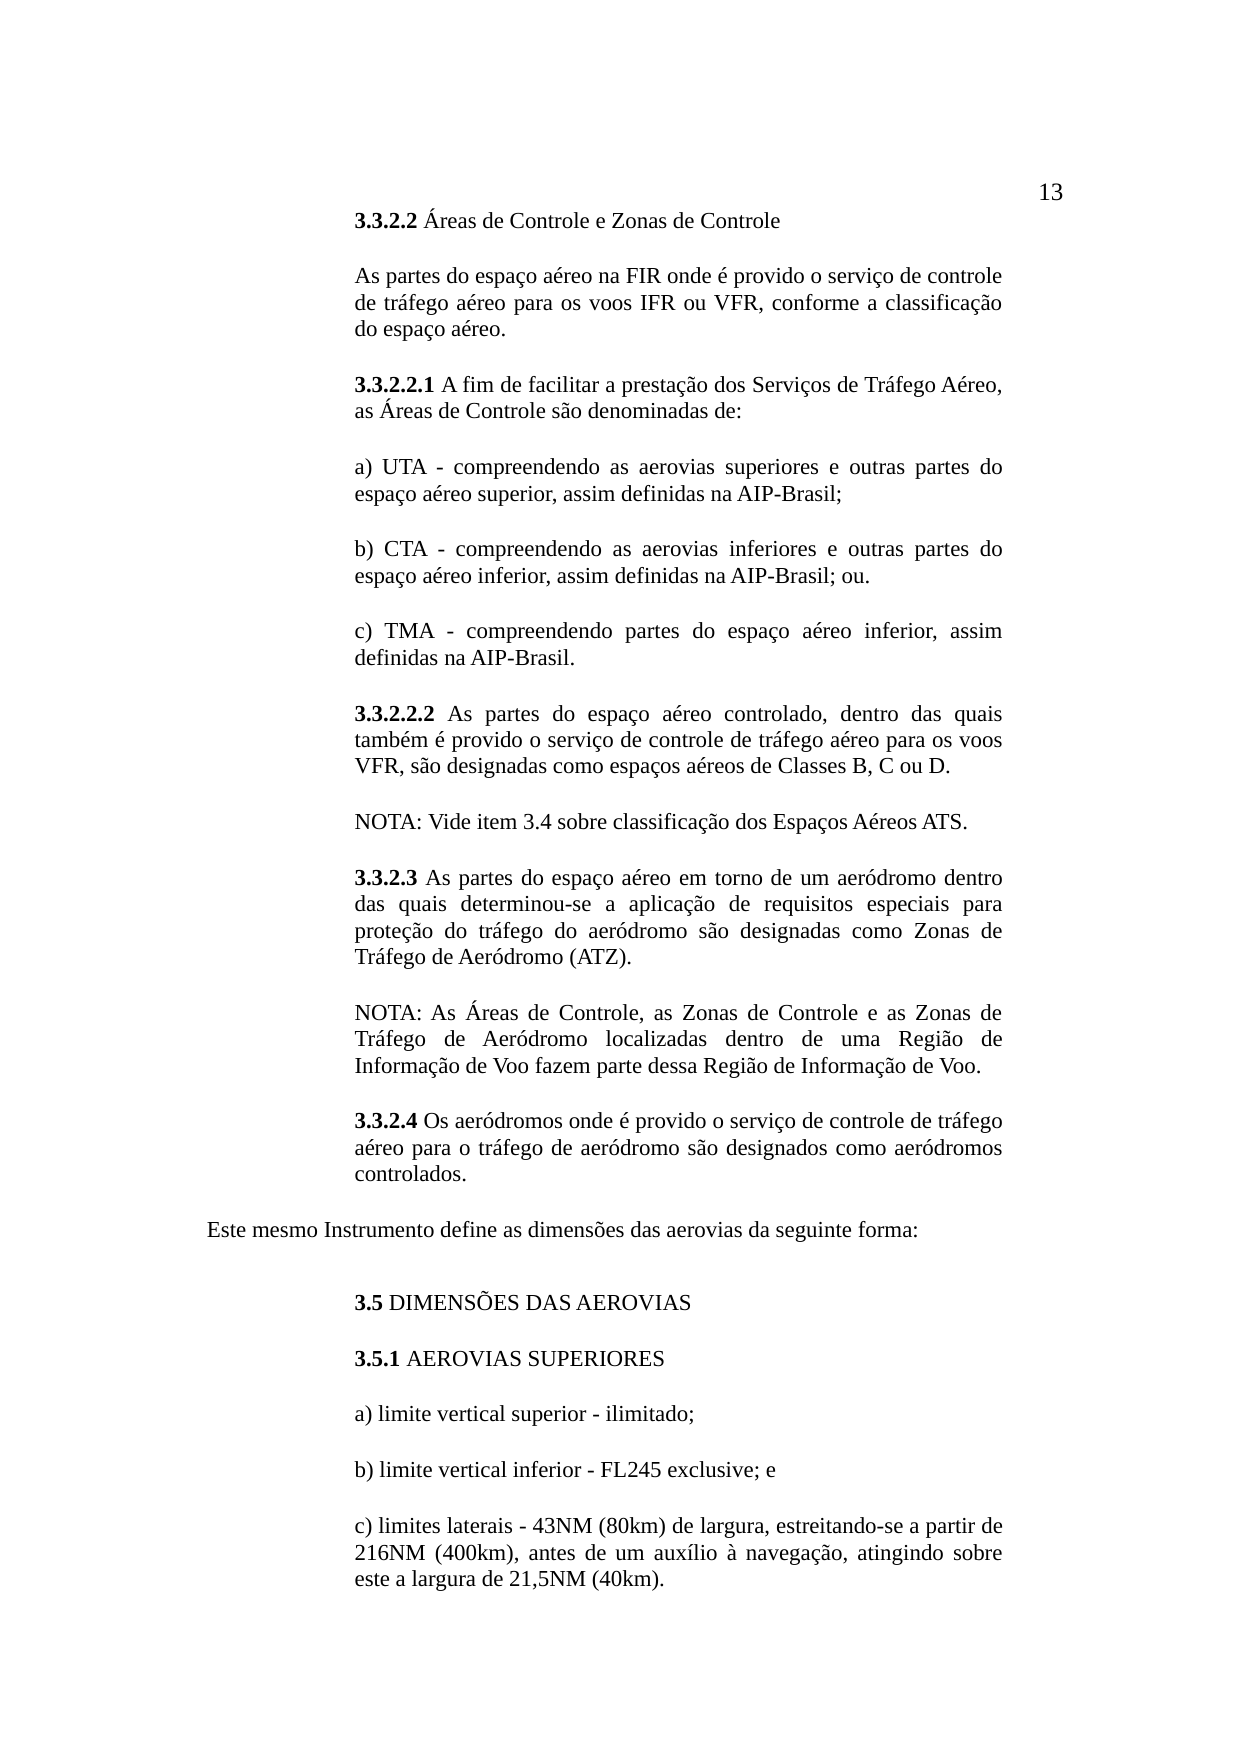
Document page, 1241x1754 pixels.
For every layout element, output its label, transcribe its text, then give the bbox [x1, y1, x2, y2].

text b) CTA - compreendendo as aerovias inferiores e outras partes do espaço aéreo inferior, assim definidas na AIP-Brasil; ou. [354, 535, 1004, 588]
text 3.5.1 AEROVIAS SUPERIORES [354, 1345, 1004, 1371]
text 3.3.2.4 Os aeródromos onde é provido o serviço de controle de tráfego aéreo para o tráfego de aeródromo são designados como aeródromos controlados. [354, 1108, 1004, 1187]
text As partes do espaço aéreo na FIR onde é provido o serviço de controle de tráfego aéreo para os voos IFR ou VFR, conforme a classificação do espaço aéreo. [354, 262, 1004, 342]
text a) UTA - compreendendo as aerovias superiores e outras partes do espaço aéreo superior, assim definidas na AIP-Brasil; [354, 453, 1004, 506]
text 3.5 DIMENSÕES DAS AEROVIAS [354, 1289, 1004, 1315]
text 3.3.2.2 Áreas de Controle e Zonas de Controle [354, 207, 1004, 233]
text c) TMA - compreendendo partes do espaço aéreo inferior, assim definidas na AIP-Brasil. [354, 618, 1004, 670]
text 3.3.2.2.1 A fim de facilitar a prestação dos Serviços de Tráfego Aéreo, as Áreas de Controle são denominadas de: [354, 371, 1004, 424]
text NOTA: Vide item 3.4 sobre classificação dos Espaços Aéreos ATS. [354, 808, 1004, 835]
text a) limite vertical superior - ilimitado; [354, 1401, 1004, 1427]
text NOTA: As Áreas de Controle, as Zonas de Controle e as Zonas de Tráfego de Aeródromo localizadas dentro de uma Região de Informação de Voo fazem parte dessa Região de Informação de Voo. [354, 999, 1004, 1078]
text 3.3.2.2.2 As partes do espaço aéreo controlado, dentro das quais também é provido o serviço de controle de tráfego aéreo para os voos VFR, são designadas como espaços aéreos de Classes B, C ou D. [354, 700, 1004, 779]
text Este mesmo Instrumento define as dimensões das aerovias da seguinte forma: [118, 1216, 1063, 1242]
text c) limites laterais - 43NM (80km) de largura, estreitando-se a partir de 216NM (400km), antes de um auxílio à navegação, atingindo sobre este a largura de 21,5NM (40km). [354, 1512, 1004, 1591]
text b) limite vertical inferior - FL245 exclusive; e [354, 1456, 1004, 1483]
text 3.3.2.3 As partes do espaço aéreo em torno de um aeródromo dentro das quais determinou-se a aplicação de requisitos especiais para proteção do tráfego do aeródromo são designadas como Zonas de Tráfego de Aeródromo (ATZ). [354, 864, 1004, 969]
